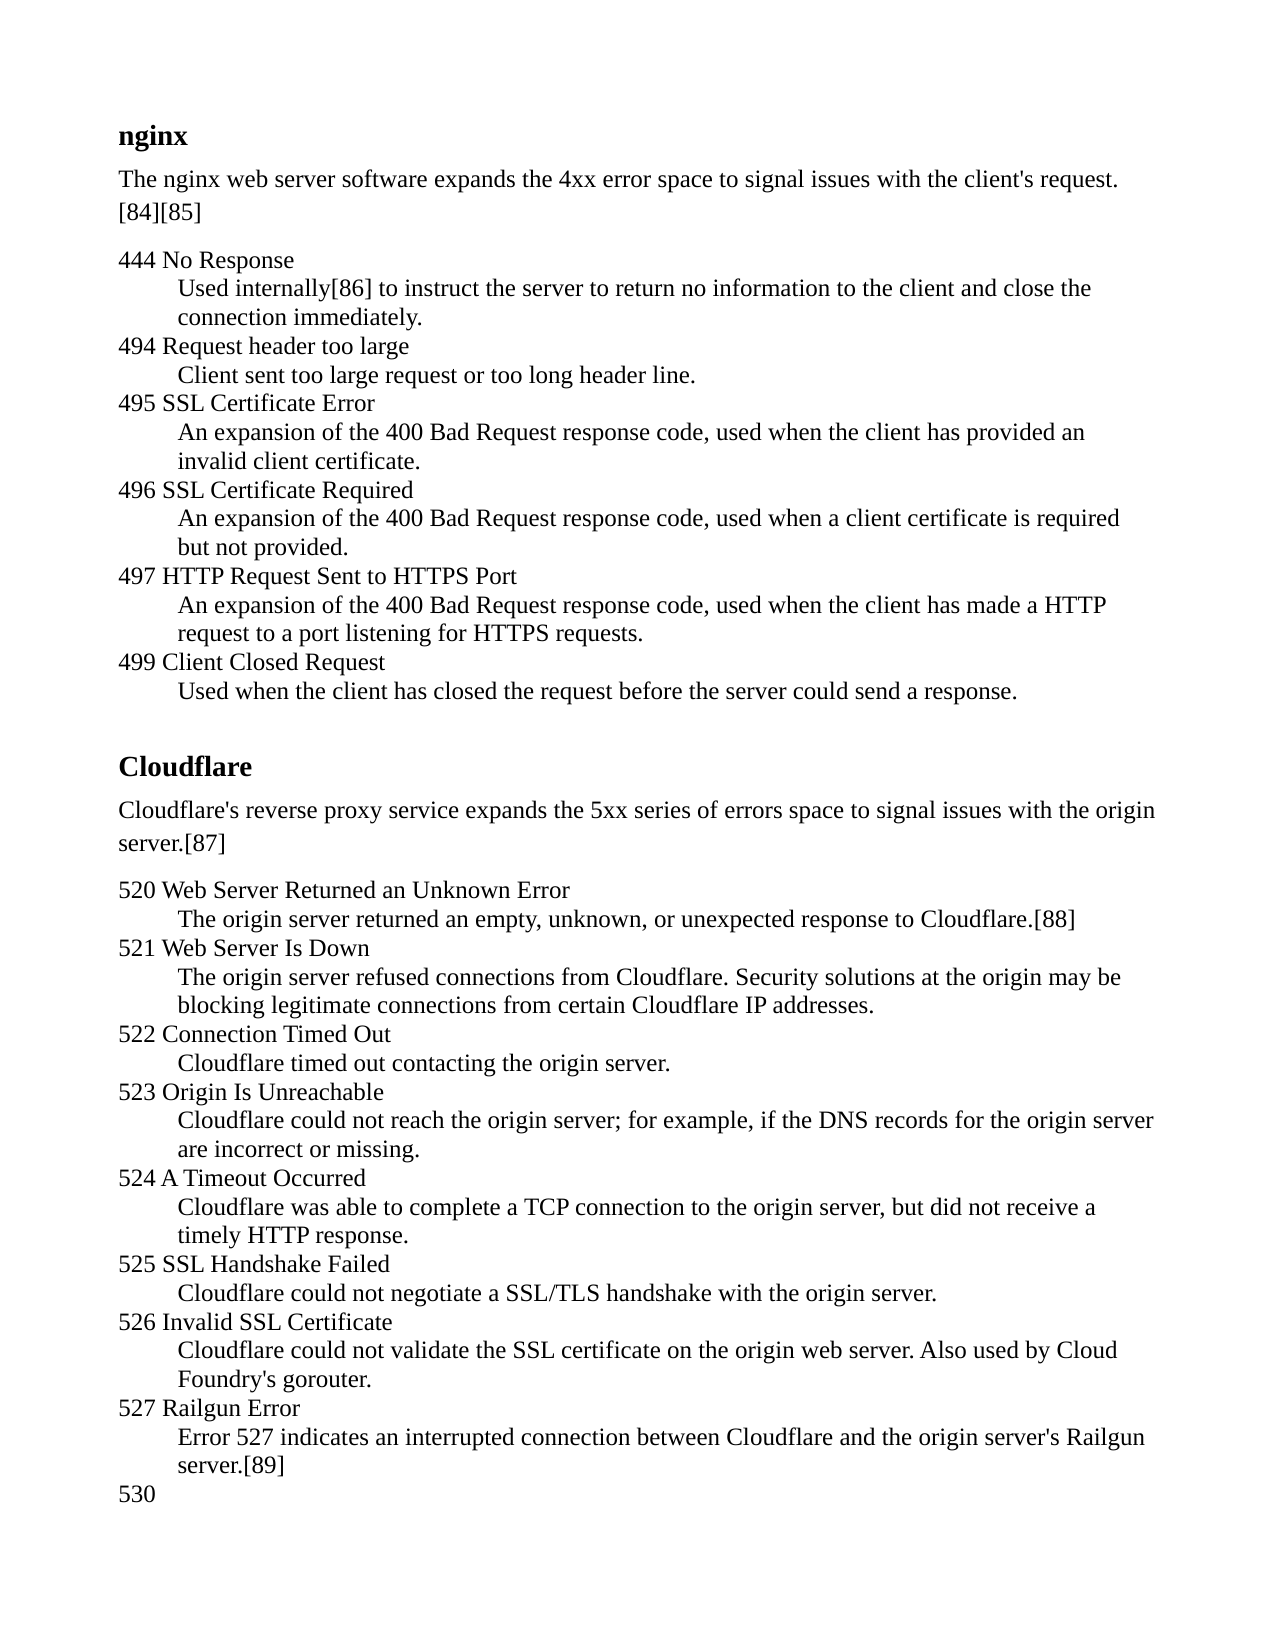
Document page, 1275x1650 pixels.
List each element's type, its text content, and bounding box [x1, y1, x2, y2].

list The origin server refused connections from Cloudflare. Security solutions at the origin may be blocking legitimate connections from certain Cloudflare IP addresses. [177, 962, 1157, 1019]
list An expansion of the 400 Bad Request response code, used when a client certificate is required but not provided. [177, 503, 1157, 561]
subtitle 495 SSL Certificate Error [118, 388, 1157, 417]
list Cloudflare was able to complete a TCP connection to the origin server, but did not receive a timely HTTP response. [177, 1192, 1157, 1249]
list Cloudflare could not reach the origin server; for example, if the DNS records for the origin server are incorrect or missing. [177, 1106, 1157, 1163]
subtitle 526 Invalid SSL Certificate [118, 1307, 1157, 1336]
list Used when the client has closed the request before the server could send a response. [177, 676, 1157, 705]
subtitle 522 Connection Timed Out [118, 1019, 1157, 1048]
list The origin server returned an empty, unknown, or unexpected response to Cloudflare.[88] [177, 904, 1157, 933]
subtitle 521 Web Server Is Down [118, 933, 1157, 962]
subtitle 497 HTTP Request Sent to HTTPS Port [118, 561, 1157, 590]
subtitle Cloudflare [118, 749, 1157, 782]
list Client sent too large request or too long header line. [177, 360, 1157, 388]
subtitle 524 A Timeout Occurred [118, 1163, 1157, 1192]
list Cloudflare timed out contacting the origin server. [177, 1048, 1157, 1077]
subtitle 444 No Response [118, 245, 1157, 273]
subtitle 496 SSL Certificate Required [118, 475, 1157, 503]
list Cloudflare could not negotiate a SSL/TLS handshake with the origin server. [177, 1278, 1157, 1307]
subtitle 494 Request header too large [118, 331, 1157, 360]
list An expansion of the 400 Bad Request response code, used when the client has made a HTTP request to a port listening for HTTPS requests. [177, 590, 1157, 647]
subtitle 523 Origin Is Unreachable [118, 1077, 1157, 1106]
subtitle 530 [118, 1479, 1157, 1508]
subtitle 499 Client Closed Request [118, 647, 1157, 676]
list Used internally[86] to instruct the server to return no information to the client and close the connection immediately. [177, 273, 1157, 331]
text Cloudflare's reverse proxy service expands the 5xx series of errors space to signal issues with the origin server.[87] [118, 795, 1157, 857]
list An expansion of the 400 Bad Request response code, used when the client has provided an invalid client certificate. [177, 417, 1157, 475]
subtitle 525 SSL Handshake Failed [118, 1249, 1157, 1278]
text The nginx web server software expands the 4xx error space to signal issues with the client's request.[84][85] [118, 164, 1157, 226]
subtitle nginx [118, 118, 1157, 152]
list Cloudflare could not validate the SSL certificate on the origin web server. Also used by Cloud Foundry's gorouter. [177, 1336, 1157, 1393]
subtitle 527 Railgun Error [118, 1393, 1157, 1422]
subtitle 520 Web Server Returned an Unknown Error [118, 876, 1157, 904]
list Error 527 indicates an interrupted connection between Cloudflare and the origin server's Railgun server.[89] [177, 1422, 1157, 1479]
